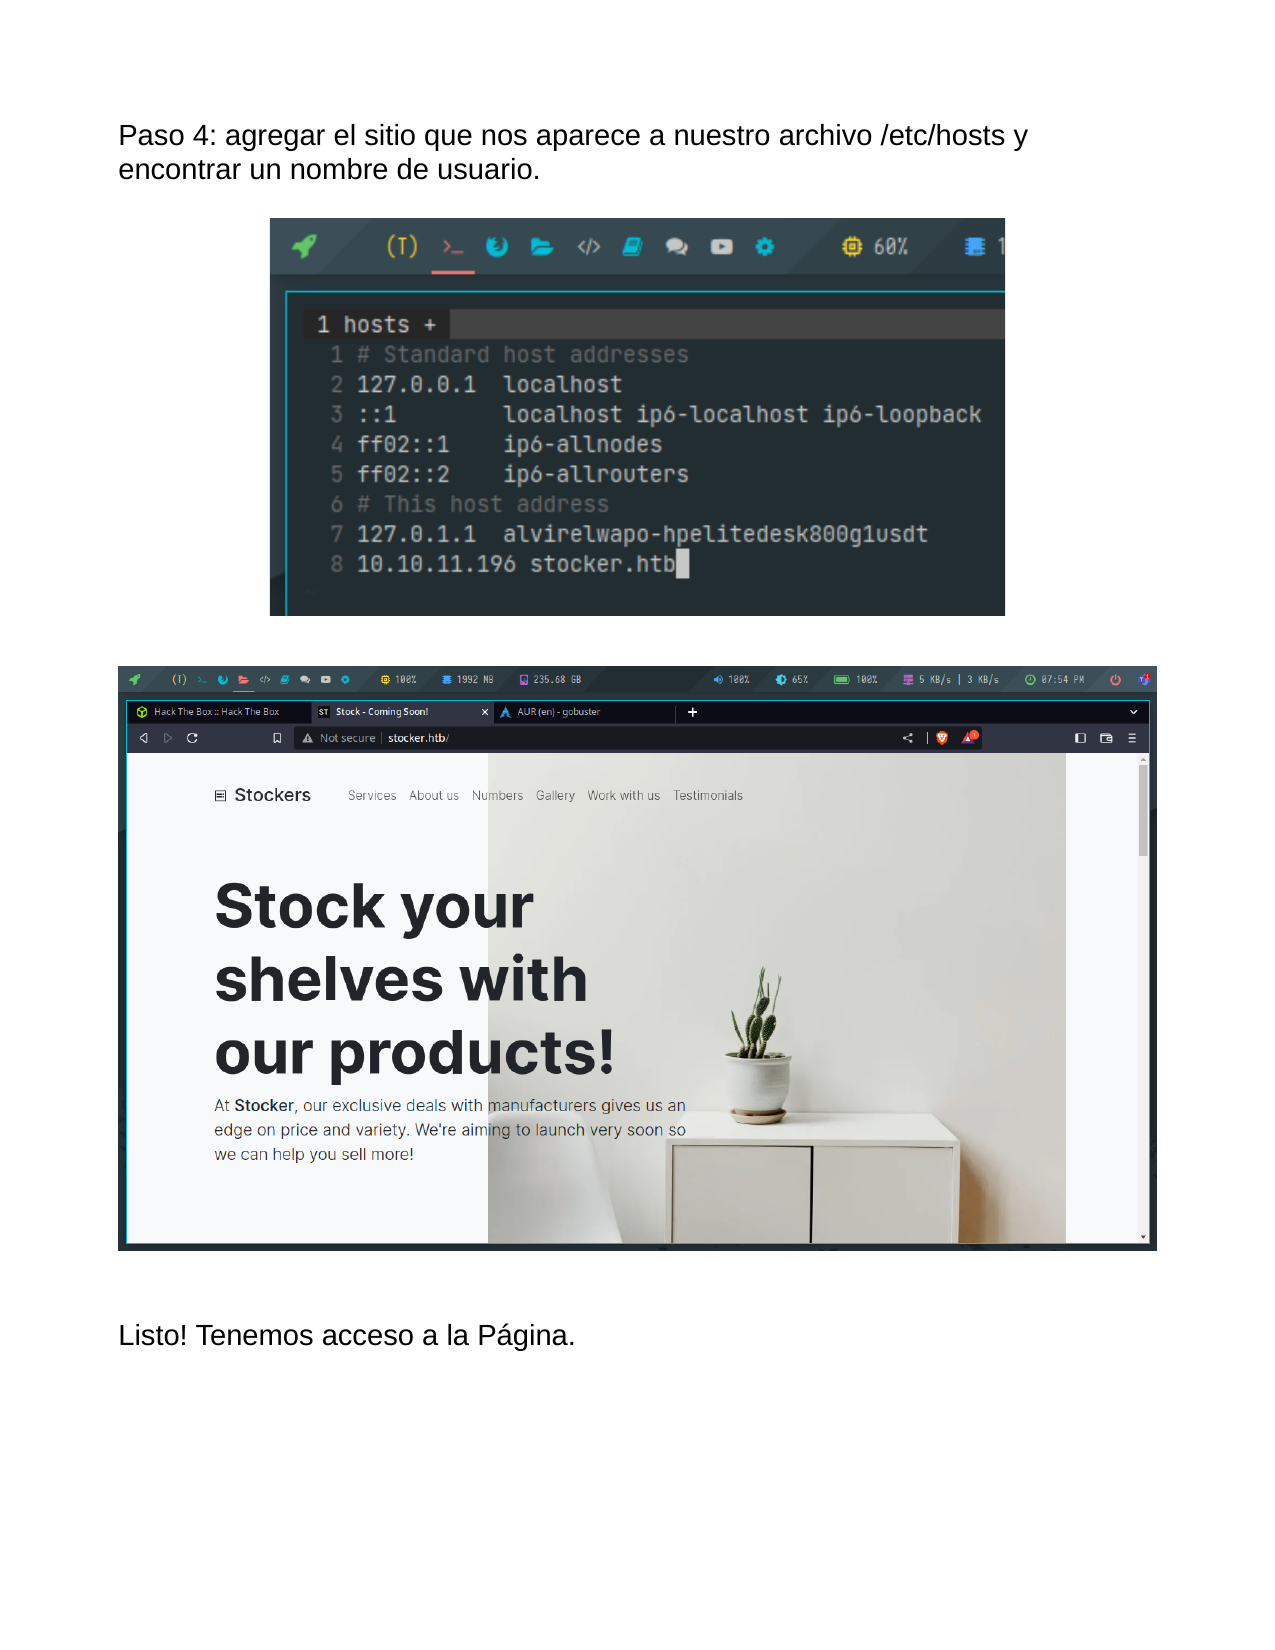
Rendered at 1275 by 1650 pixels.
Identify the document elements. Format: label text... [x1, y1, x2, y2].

text Paso 4: agregar el sitio que nos aparece a nuestro archivo /etc/hosts y encontrar un nombre de usuario. [118, 118, 1157, 185]
picture [118, 666, 1157, 1251]
text Listo! Tenemos acceso a la Página. [118, 1317, 1157, 1351]
